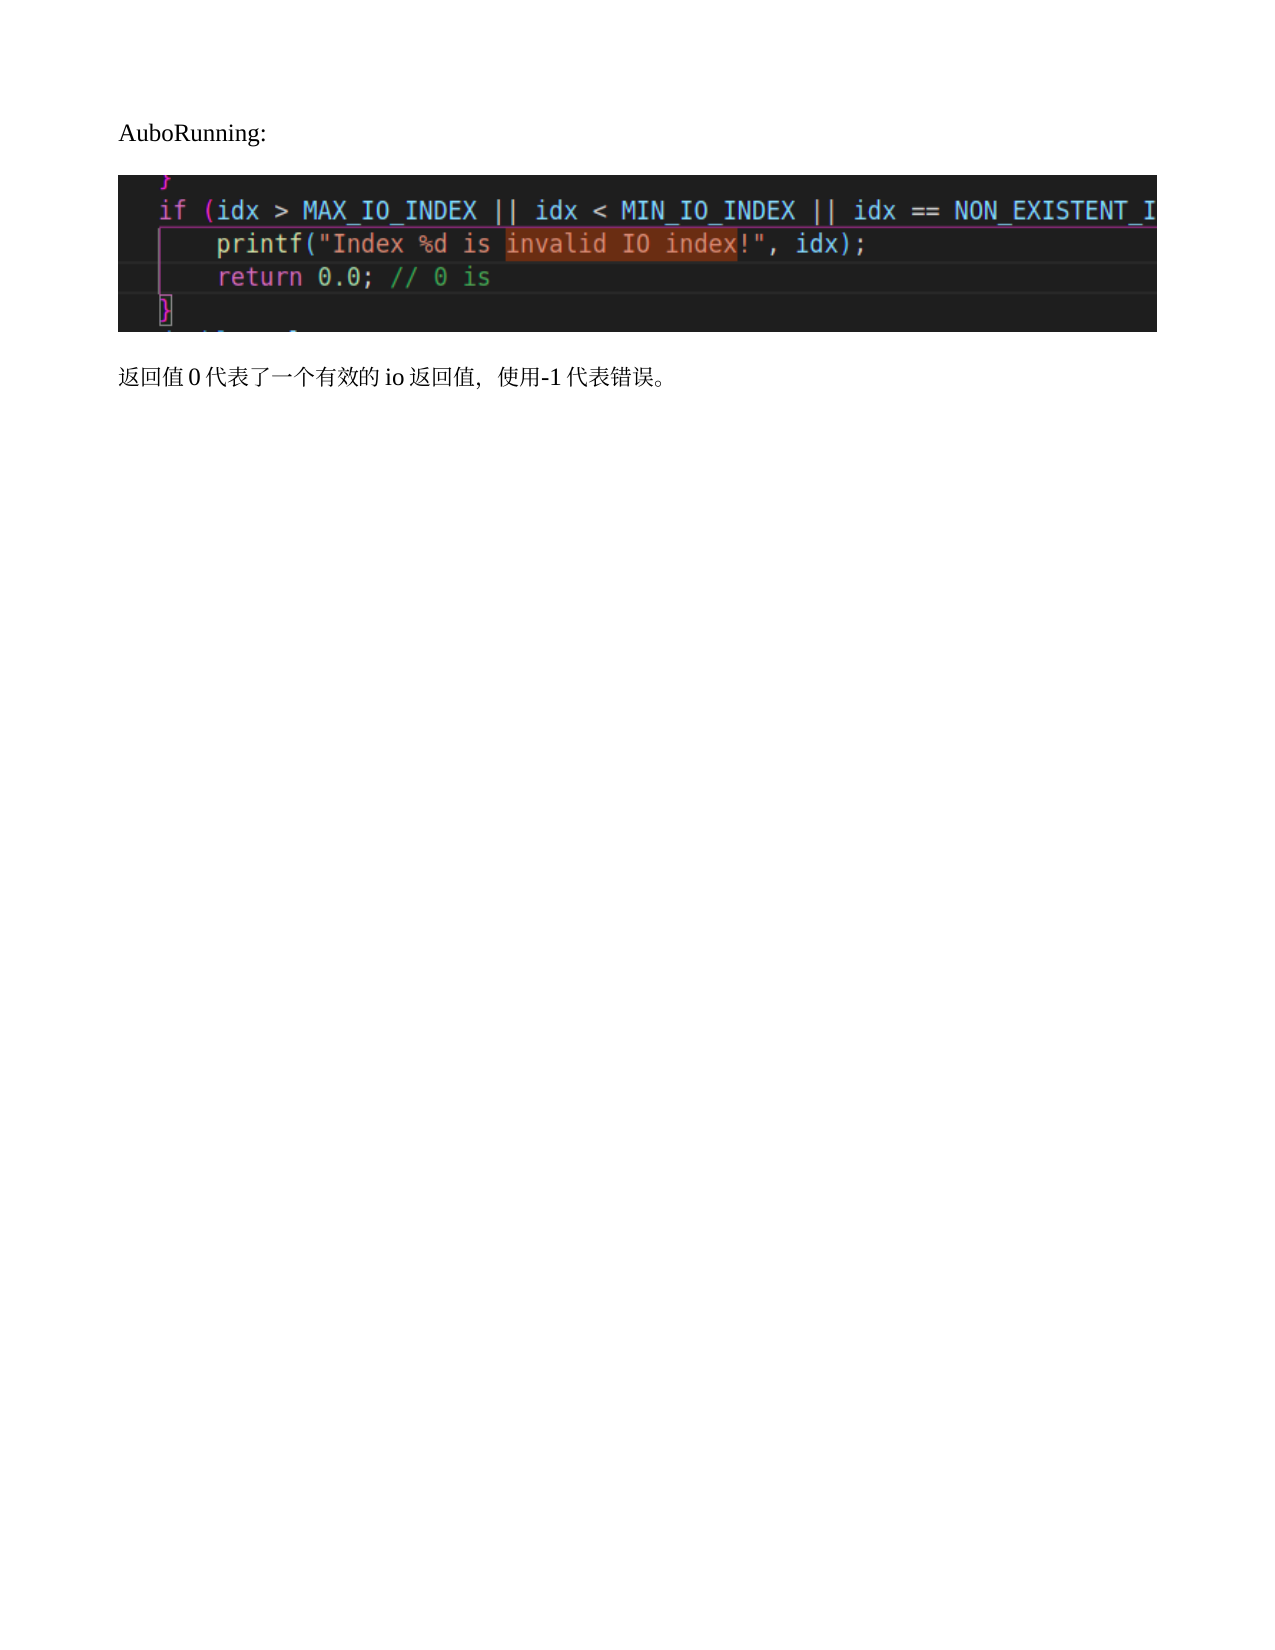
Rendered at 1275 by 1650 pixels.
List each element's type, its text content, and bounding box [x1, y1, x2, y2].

text AuboRunning: [118, 118, 1157, 147]
picture [118, 175, 1157, 332]
text 返回值0代表了一个有效的io返回值，使用-1代表错误。 [118, 332, 1157, 392]
